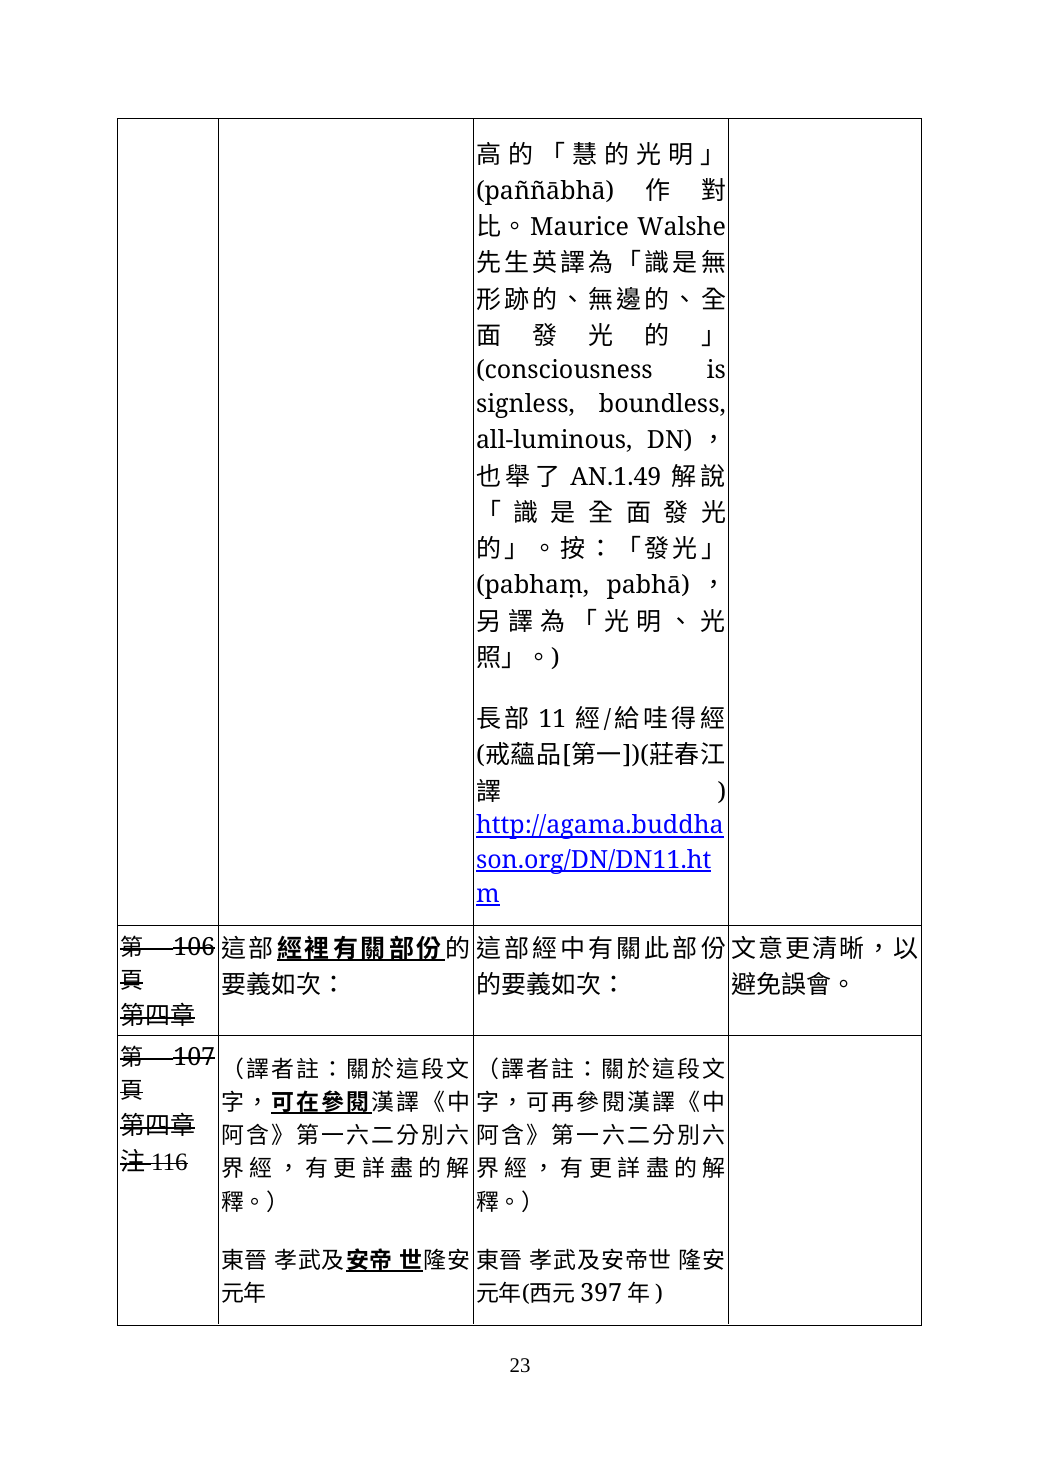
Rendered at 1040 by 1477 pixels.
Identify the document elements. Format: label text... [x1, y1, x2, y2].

table_cell 高的「慧的光明」(paññābhā)作對比。Maurice Walshe先生英譯為「識是無形跡的、無邊的、全面發光的」(consciousness is signless, boundless, all-luminous, DN)，也舉了AN.1.49解說「識是全面發光的」。按：「發光」(pabhaṃ, pabhā)，另譯為「光明、光照」。) 長部11經/給哇得經(戒蘊品[第一])(莊春江譯) http://agama.buddhason.org/DN/DN11.htm [474, 119, 728, 925]
table_cell [729, 1036, 921, 1324]
table_cell 這部經中有關此部份的要義如次： [474, 926, 728, 1035]
table_cell 這部經裡有關部份的要義如次： [219, 926, 473, 1035]
table_cell 第106頁 第四章 [118, 926, 218, 1035]
table_cell （譯者註：關於這段文字，可在參閱漢譯《中阿含》第一六二分別六界經，有更詳盡的解釋。） 東晉 孝武及安帝 世隆安元年 [219, 1036, 473, 1324]
table_cell （譯者註：關於這段文字，可再參閱漢譯《中阿含》第一六二分別六界經，有更詳盡的解釋。） 東晉 孝武及安帝世 隆安元年(西元397年 ) [474, 1036, 728, 1324]
table_cell 第107頁 第四章 注 116 [118, 1036, 218, 1324]
table_cell [118, 119, 218, 925]
table_cell 文意更清晰，以避免誤會。 [729, 926, 921, 1035]
table_cell [219, 119, 473, 925]
table_cell [729, 119, 921, 925]
